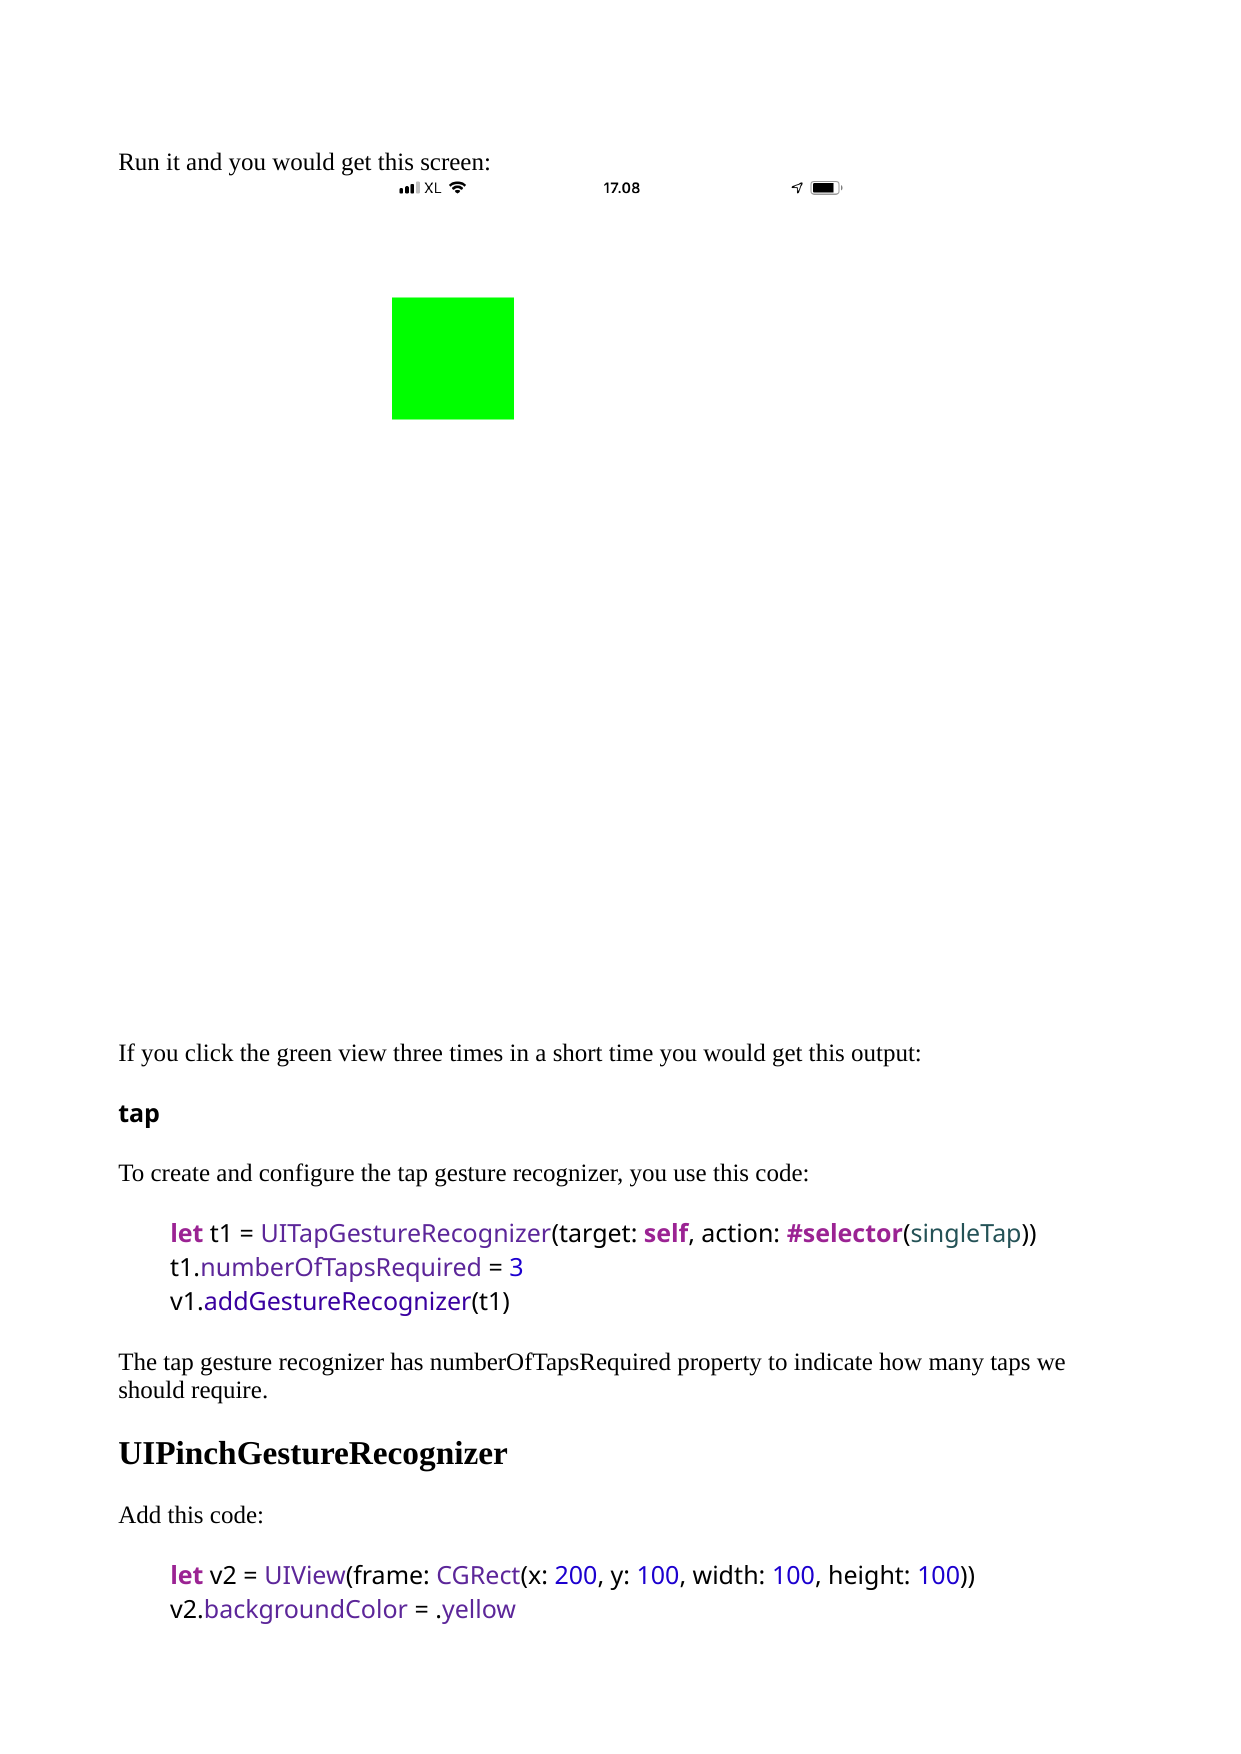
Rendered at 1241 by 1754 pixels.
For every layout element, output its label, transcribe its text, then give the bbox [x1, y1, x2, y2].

text let t1 = UITapGestureRecognizer(target: self, action: #selector(singleTap)) [118, 1216, 1122, 1250]
text To create and configure the tap gesture recognizer, you use this code: [118, 1158, 1122, 1187]
text Add this code: [118, 1500, 1122, 1529]
text let v2 = UIView(frame: CGRect(x: 200, y: 100, width: 100, height: 100)) [118, 1558, 1122, 1592]
text t1.numberOfTapsRequired = 3 [118, 1250, 1122, 1284]
text If you click the green view three times in a short time you would get this output: [118, 1038, 1122, 1067]
text Run it and you would get this screen: [118, 147, 1122, 176]
picture [392, 175, 849, 989]
text UIPinchGestureRecognizer [118, 1433, 1122, 1471]
text v2.backgroundColor = .yellow [118, 1592, 1122, 1626]
text The tap gesture recognizer has numberOfTapsRequired property to indicate how many taps we should require. [118, 1347, 1122, 1404]
text tap [118, 1096, 1122, 1130]
text v1.addGestureRecognizer(t1) [118, 1284, 1122, 1318]
